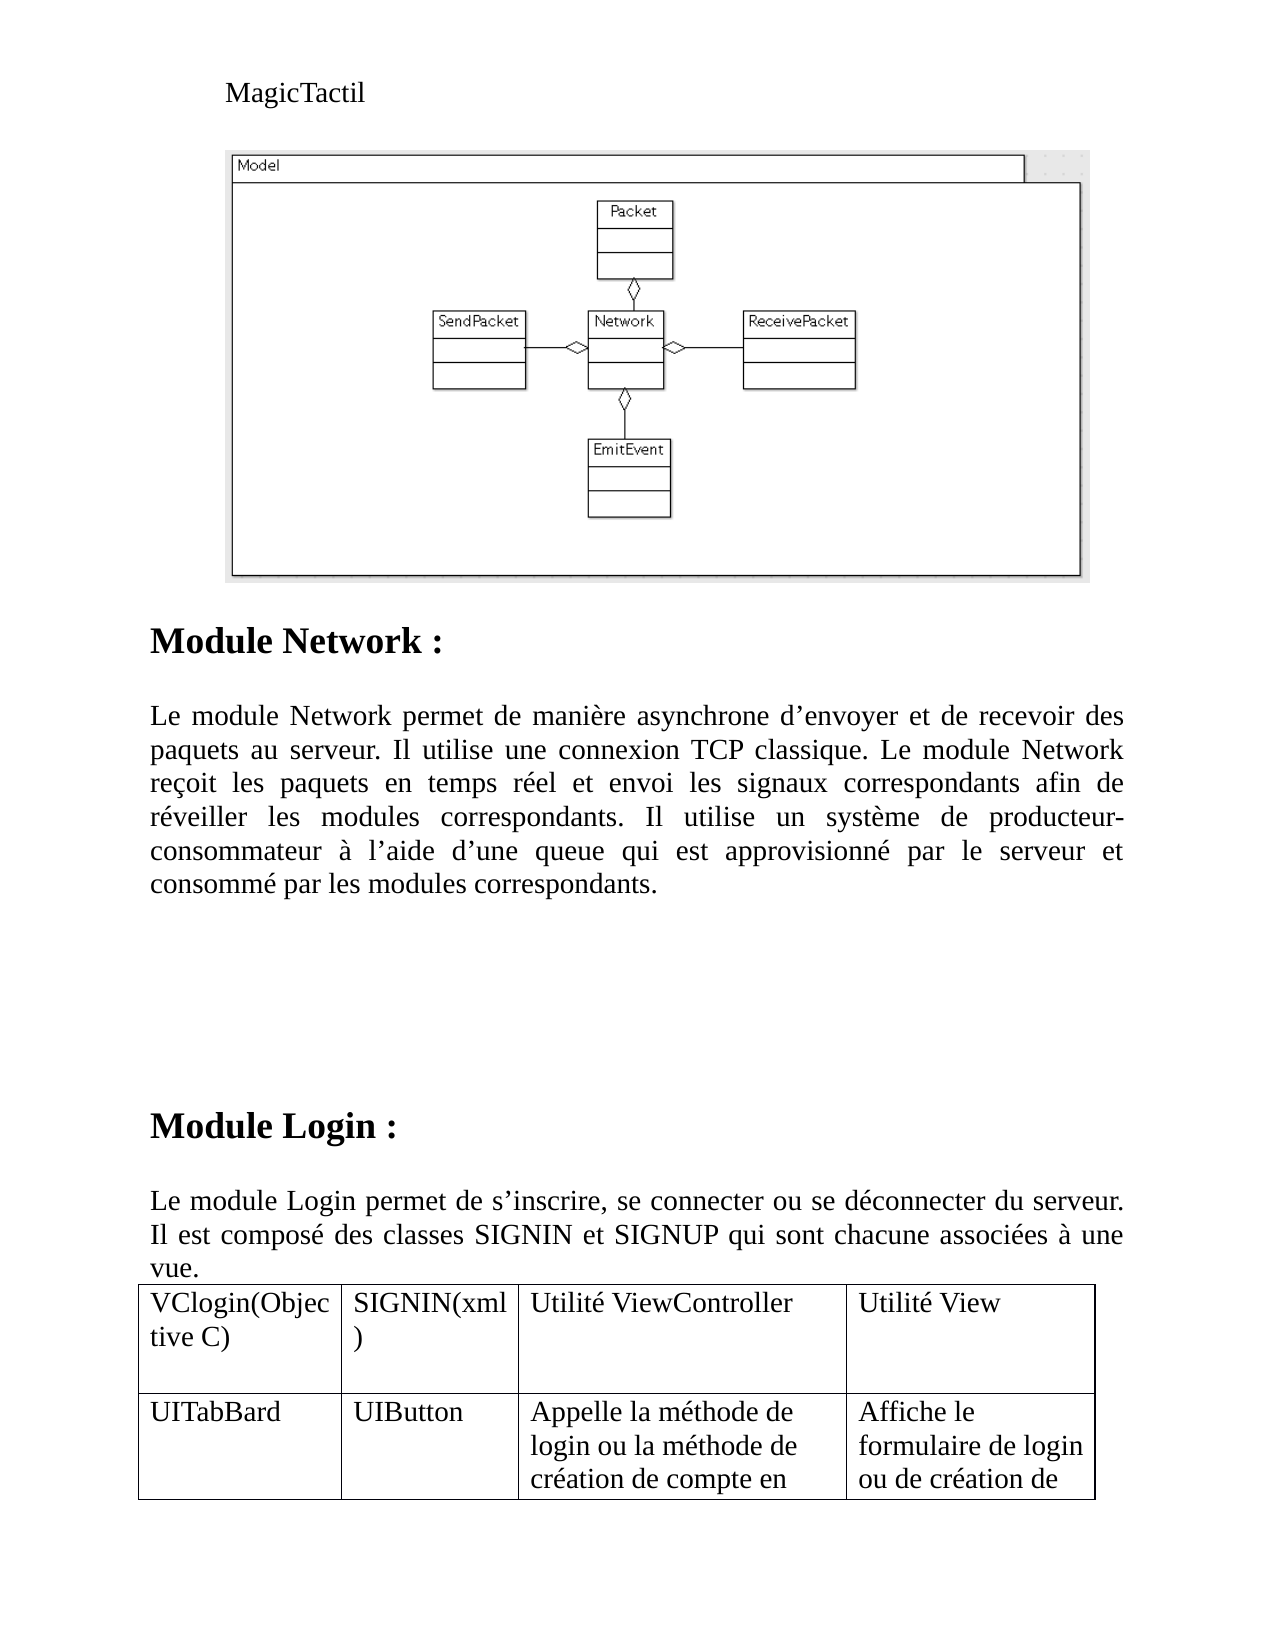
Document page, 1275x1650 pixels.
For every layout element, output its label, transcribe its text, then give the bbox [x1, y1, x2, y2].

table_cell Appelle la méthode de login ou la méthode de création de compte en [519, 1394, 846, 1499]
text Le module Login permet de s’inscrire, se connecter ou se déconnecter du serveur. Il est composé des classes SIGNIN et SIGNUP qui sont chacune associées à une vue. [150, 1183, 1125, 1284]
table_cell UITabBard [139, 1394, 341, 1499]
table_header SIGNIN(xml) [342, 1285, 518, 1393]
subtitle Module Login : [150, 1104, 1125, 1147]
table_header Utilité ViewController [519, 1285, 846, 1393]
table_cell Affiche le formulaire de login ou de création de [847, 1394, 1094, 1499]
table_header VClogin(Objective C) [139, 1285, 341, 1393]
picture [225, 150, 1090, 583]
subtitle Module Network : [150, 619, 1125, 662]
text Le module Network permet de manière asynchrone d’envoyer et de recevoir des paquets au serveur. Il utilise une connexion TCP classique. Le module Network reçoit les paquets en temps réel et envoi les signaux correspondants afin de réveiller les modules correspondants. Il utilise un système de producteur-consommateur à l’aide d’une queue qui est approvisionné par le serveur et consommé par les modules correspondants. [150, 698, 1125, 900]
table_header Utilité View [847, 1285, 1094, 1393]
table_cell UIButton [342, 1394, 518, 1499]
